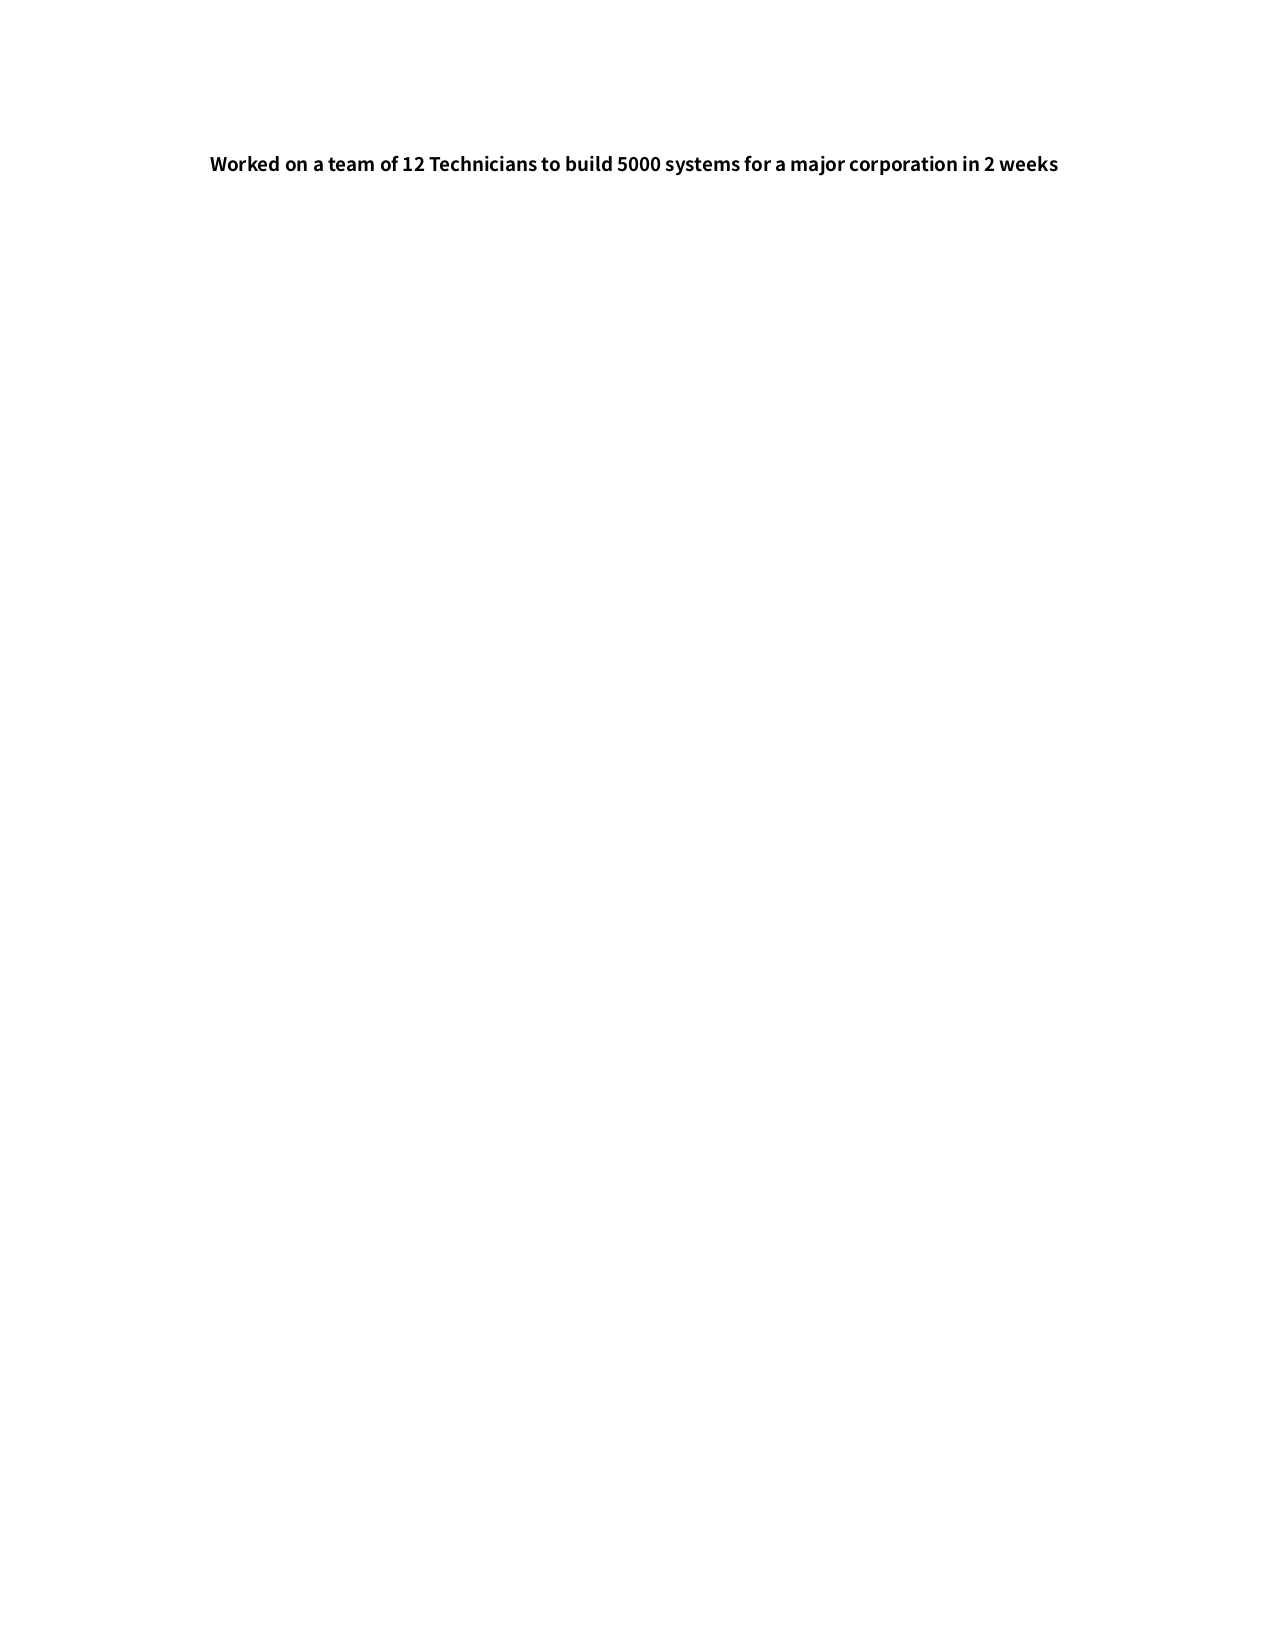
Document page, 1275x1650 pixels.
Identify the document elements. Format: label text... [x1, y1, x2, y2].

subtitle Worked on a team of 12 Technicians to build 5000 systems for a major corporation in 2 weeks [150, 150, 1125, 177]
